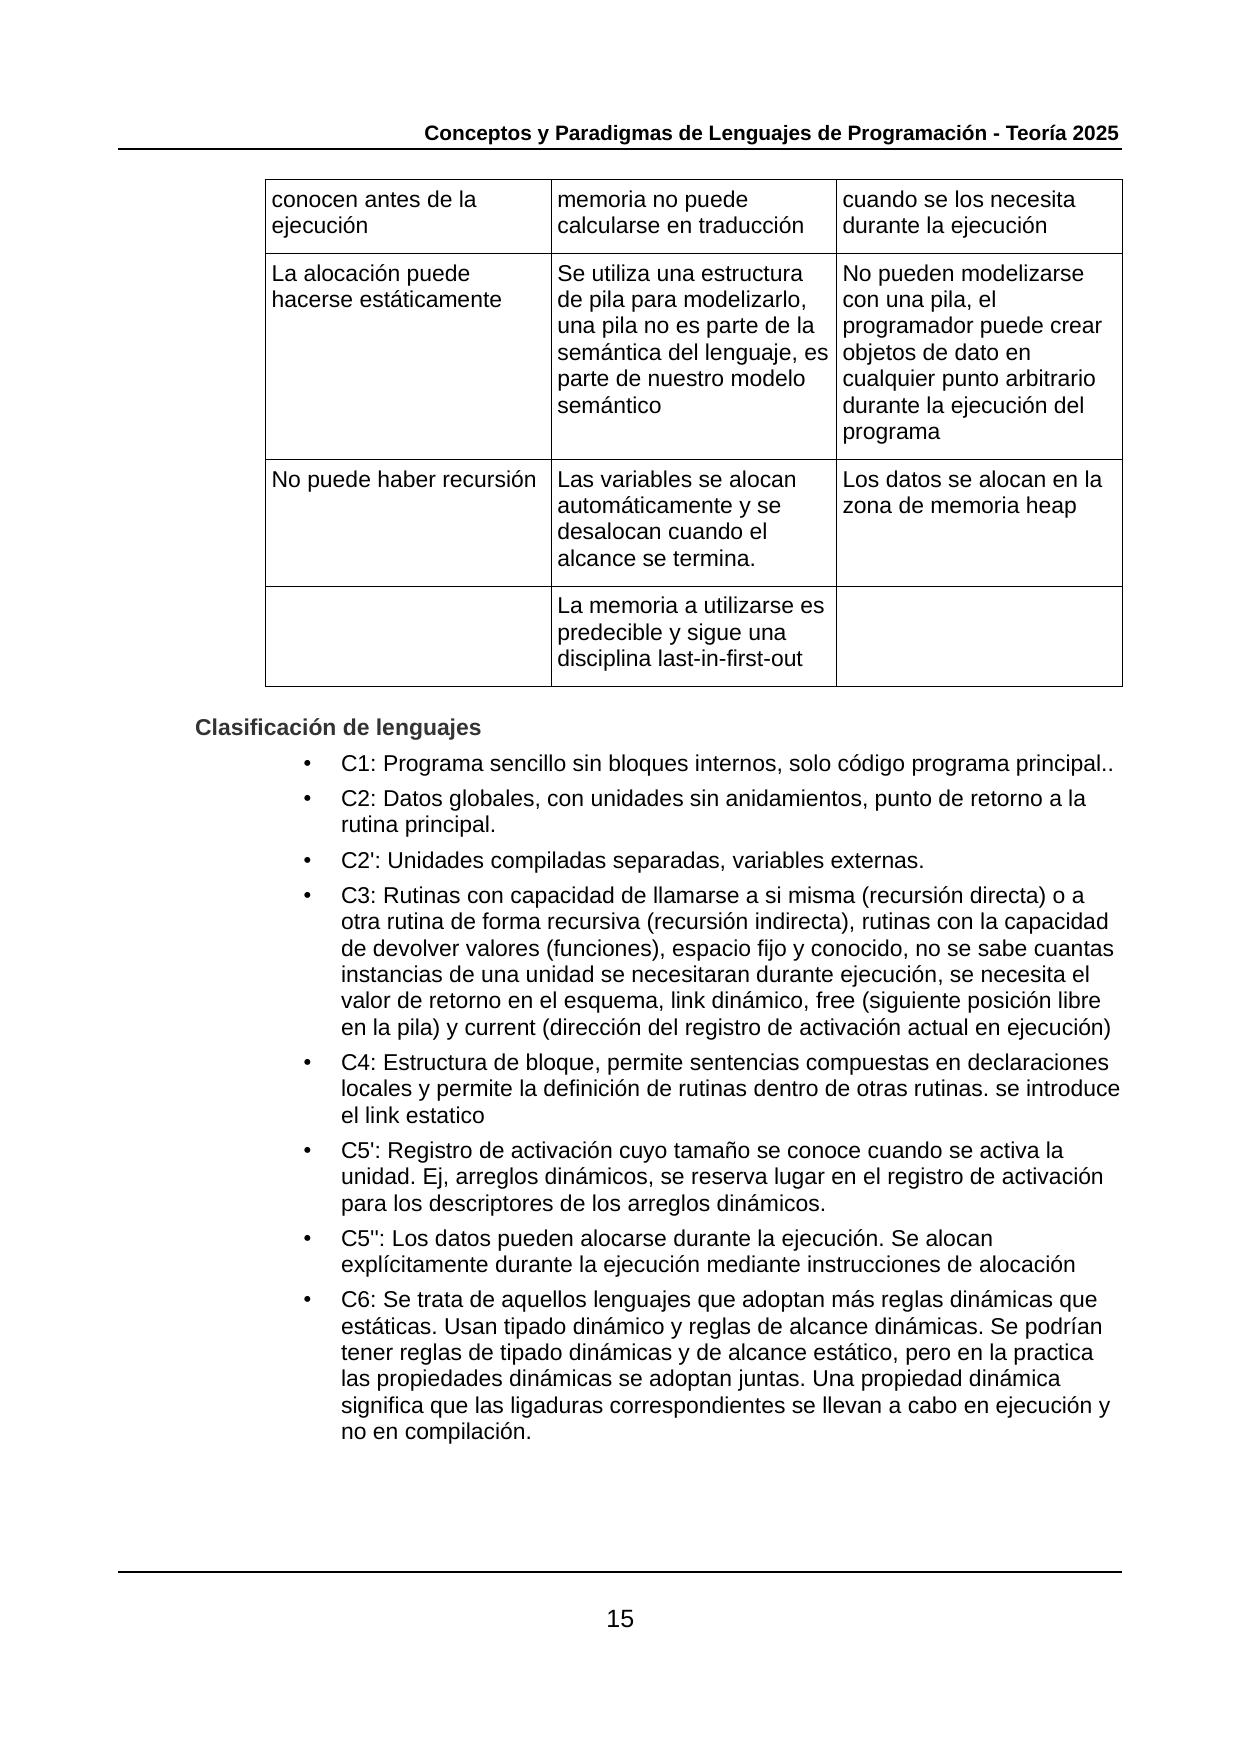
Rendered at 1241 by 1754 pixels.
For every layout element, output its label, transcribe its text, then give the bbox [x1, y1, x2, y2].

table_cell No pueden modelizarse con una pila, el programador puede crear objetos de dato en cualquier punto arbitrario durante la ejecución del programa [837, 254, 1122, 459]
subtitle Clasificación de lenguajes [192, 711, 1122, 743]
table_cell Los datos se alocan en la zona de memoria heap [837, 460, 1122, 586]
list C1: Programa sencillo sin bloques internos, solo código programa principal.. [303, 750, 1122, 776]
table_cell Las variables se alocan automáticamente y se desalocan cuando el alcance se termina. [552, 460, 836, 586]
table_cell [837, 587, 1122, 686]
list C6: Se trata de aquellos lenguajes que adoptan más reglas dinámicas que estáticas. Usan tipado dinámico y reglas de alcance dinámicas. Se podrían tener reglas de tipado dinámicas y de alcance estático, pero en la practica las propiedades dinámicas se adoptan juntas. Una propiedad dinámica significa que las ligaduras correspondientes se llevan a cabo en ejecución y no en compilación. [303, 1286, 1122, 1444]
table_cell memoria no puede calcularse en traducción [552, 180, 836, 253]
list C2: Datos globales, con unidades sin anidamientos, punto de retorno a la rutina principal. [303, 785, 1122, 838]
table_cell No puede haber recursión [266, 460, 551, 586]
table_cell [266, 587, 551, 686]
list C2': Unidades compiladas separadas, variables externas. [303, 847, 1122, 873]
list C5': Registro de activación cuyo tamaño se conoce cuando se activa la unidad. Ej, arreglos dinámicos, se reserva lugar en el registro de activación para los descriptores de los arreglos dinámicos. [303, 1137, 1122, 1216]
list C5'': Los datos pueden alocarse durante la ejecución. Se alocan explícitamente durante la ejecución mediante instrucciones de alocación [303, 1225, 1122, 1277]
table_cell La memoria a utilizarse es predecible y sigue una disciplina last-in-first-out [552, 587, 836, 686]
list C3: Rutinas con capacidad de llamarse a si misma (recursión directa) o a otra rutina de forma recursiva (recursión indirecta), rutinas con la capacidad de devolver valores (funciones), espacio fijo y conocido, no se sabe cuantas instancias de una unidad se necesitaran durante ejecución, se necesita el valor de retorno en el esquema, link dinámico, free (siguiente posición libre en la pila) y current (dirección del registro de activación actual en ejecución) [303, 882, 1122, 1040]
list C4: Estructura de bloque, permite sentencias compuestas en declaraciones locales y permite la definición de rutinas dentro de otras rutinas. se introduce el link estatico [303, 1049, 1122, 1128]
table_cell conocen antes de la ejecución [266, 180, 551, 253]
table_cell cuando se los necesita durante la ejecución [837, 180, 1122, 253]
table_cell La alocación puede hacerse estáticamente [266, 254, 551, 459]
table_cell Se utiliza una estructura de pila para modelizarlo, una pila no es parte de la semántica del lenguaje, es parte de nuestro modelo semántico [552, 254, 836, 459]
